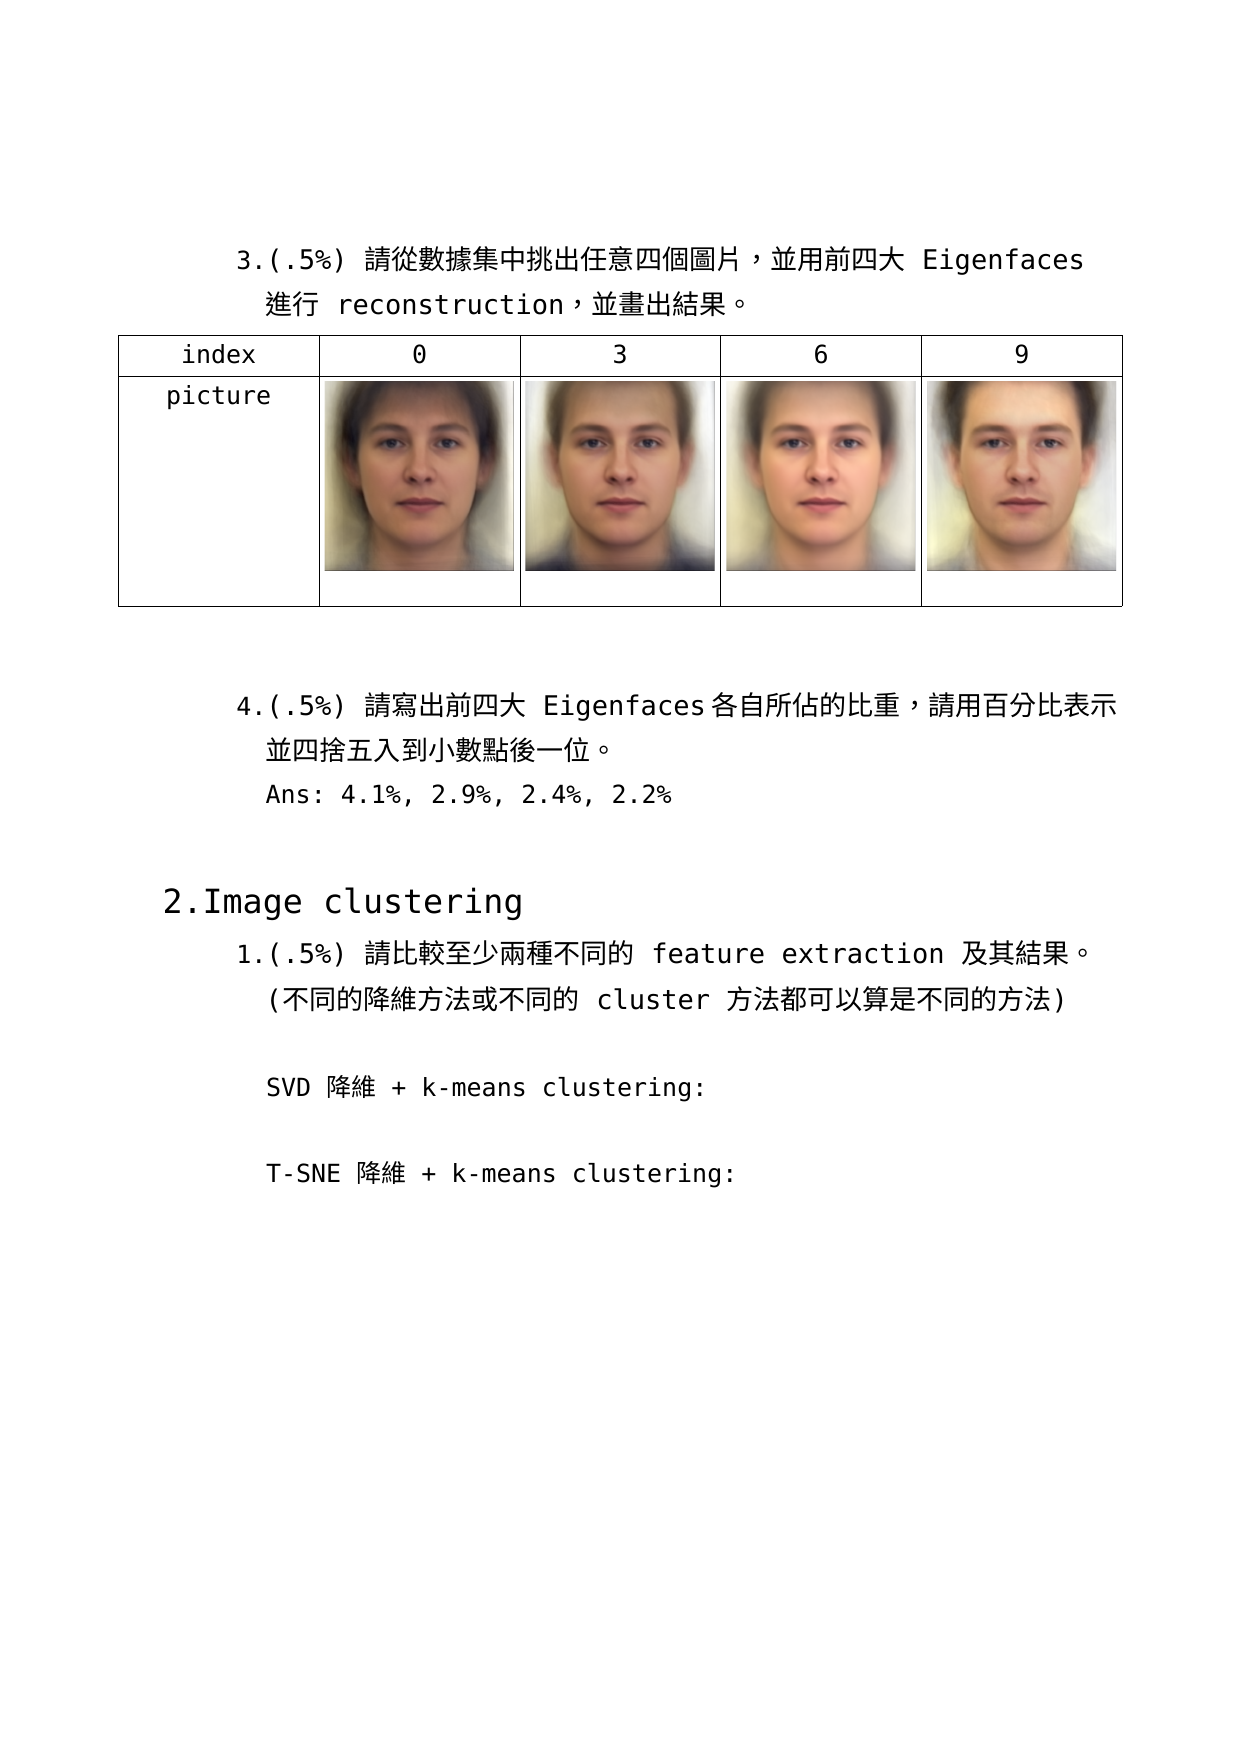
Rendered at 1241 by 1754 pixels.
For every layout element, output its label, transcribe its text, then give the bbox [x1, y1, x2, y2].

list (.5%) 請從數據集中挑出任意四個圖片，並用前四大 Eigenfaces 進行 reconstruction，並畫出結果。 [236, 244, 1122, 321]
table_header 9 [922, 336, 1122, 376]
picture [324, 381, 514, 571]
text T-SNE 降維 + k-means clustering: [118, 1159, 1122, 1188]
table_header 0 [320, 336, 520, 376]
table_cell [521, 377, 720, 606]
table_cell picture [119, 377, 319, 606]
picture [927, 381, 1117, 571]
list (.5%) 請比較至少兩種不同的 feature extraction 及其結果。(不同的降維方法或不同的 cluster 方法都可以算是不同的方法) [236, 938, 1122, 1016]
table_header 3 [521, 336, 720, 376]
table_cell [721, 377, 921, 606]
picture [525, 381, 715, 571]
list Ans: 4.1%, 2.9%, 2.4%, 2.2% [236, 781, 1122, 810]
table_header 6 [721, 336, 921, 376]
list Image clustering [162, 883, 1122, 921]
text SVD 降維 + k-means clustering: [118, 1071, 1122, 1103]
table_header index [119, 336, 319, 376]
table_cell [320, 377, 520, 606]
list (.5%) 請寫出前四大 Eigenfaces各自所佔的比重，請用百分比表示並四捨五入到小數點後一位。 [236, 690, 1122, 767]
picture [726, 381, 916, 571]
table_cell [922, 377, 1122, 606]
